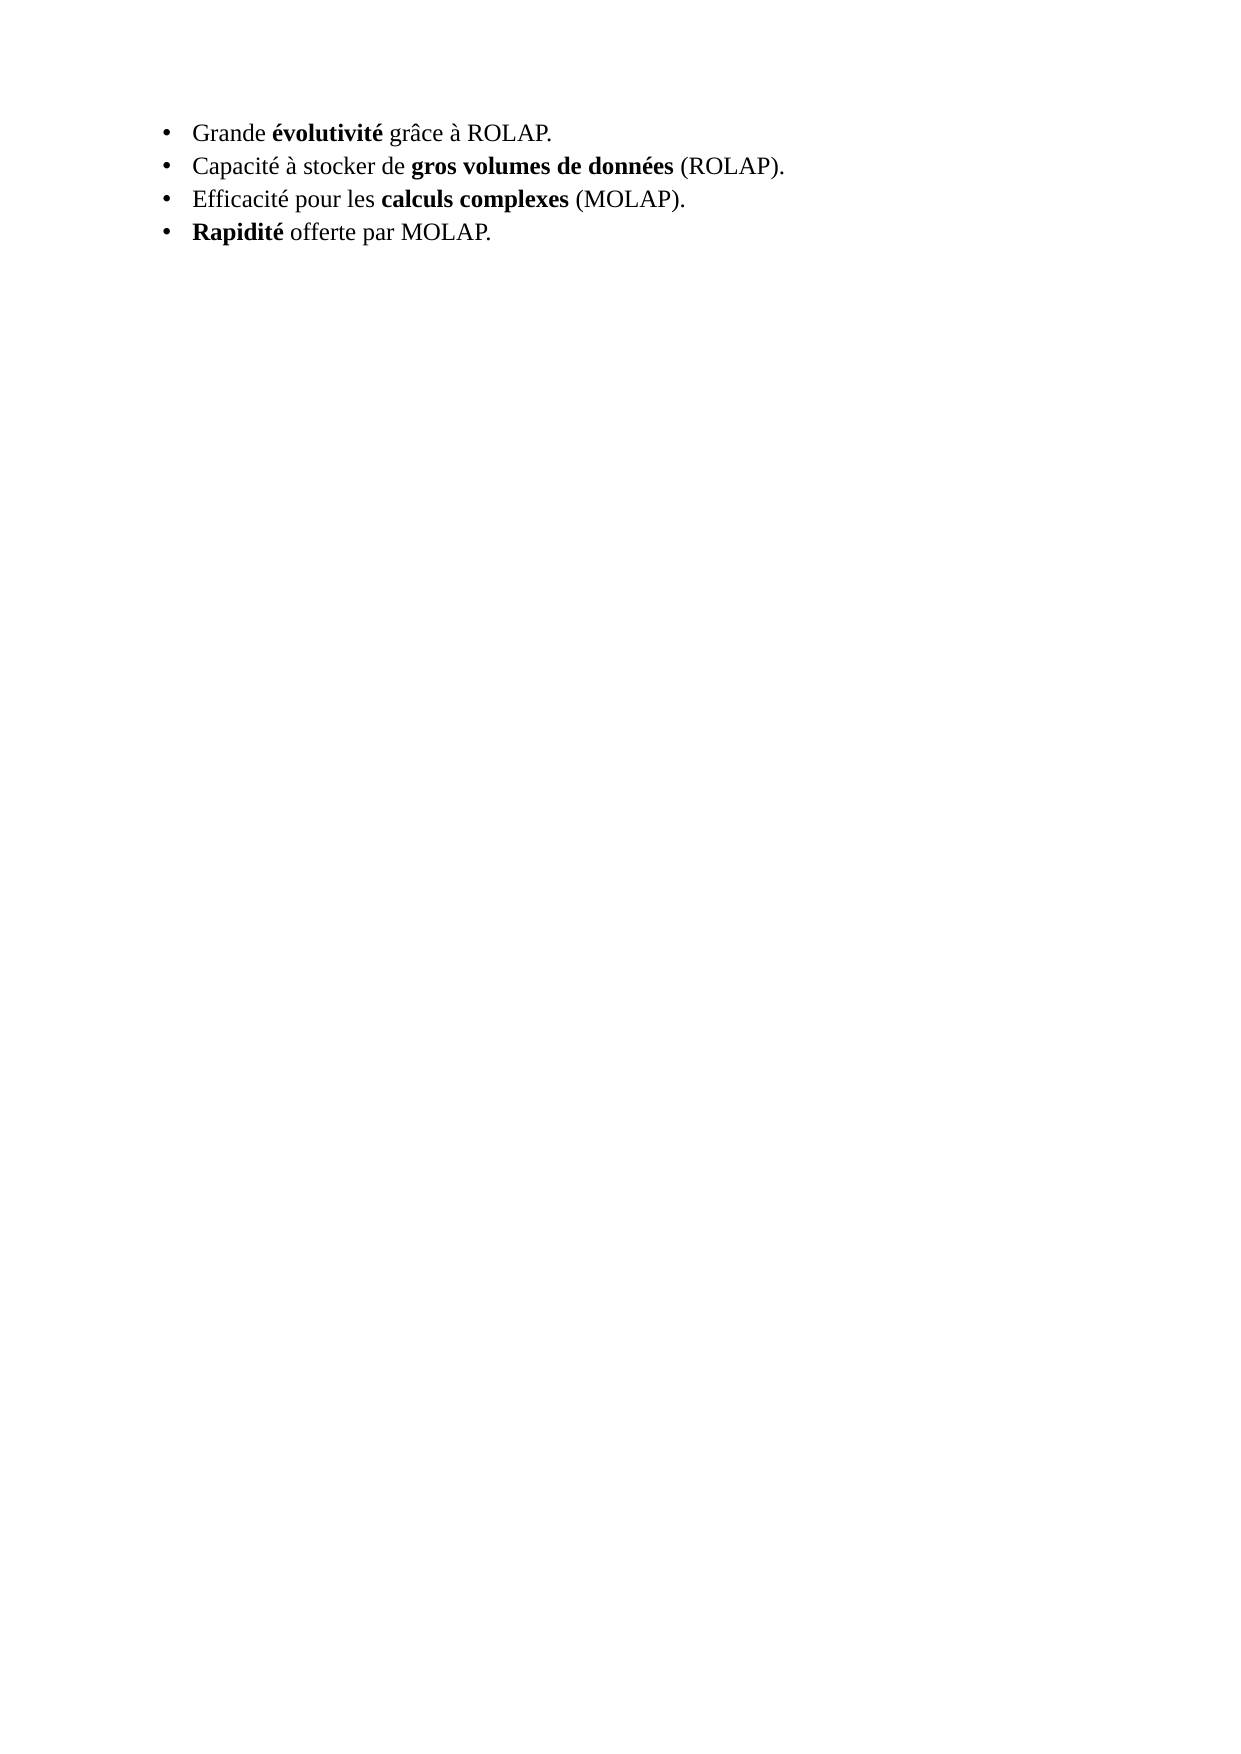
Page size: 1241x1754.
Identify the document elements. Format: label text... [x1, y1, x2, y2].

list Rapidité offerte par MOLAP. [162, 217, 1122, 246]
list Grande évolutivité grâce à ROLAP. [162, 118, 1122, 147]
list Capacité à stocker de gros volumes de données (ROLAP). [162, 151, 1122, 180]
list Efficacité pour les calculs complexes (MOLAP). [162, 184, 1122, 213]
